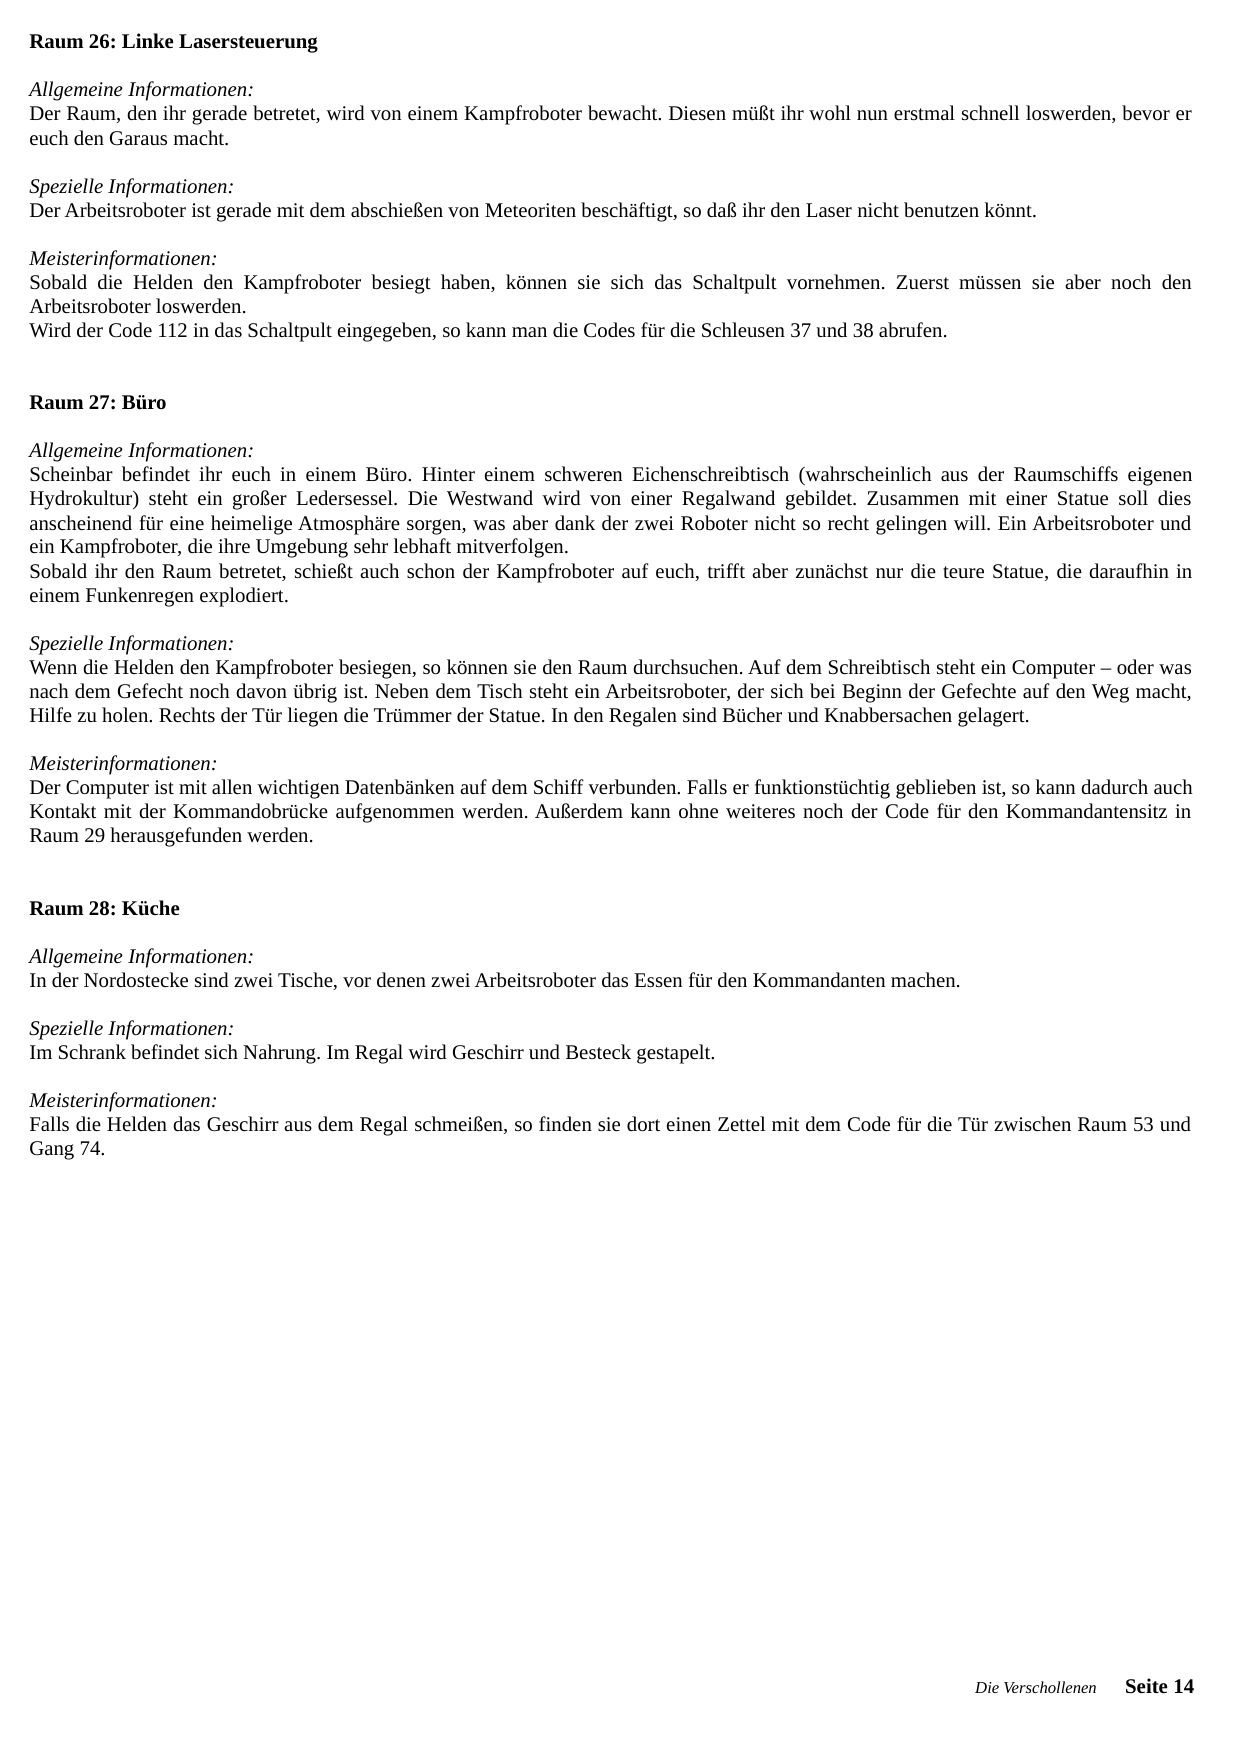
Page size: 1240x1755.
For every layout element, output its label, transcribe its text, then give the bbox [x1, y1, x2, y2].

text Sobald ihr den Raum betretet, schießt auch schon der Kampfroboter auf euch, trifft aber zunächst nur die teure Statue, die daraufhin in einem Funkenregen explodiert. [29, 558, 1194, 607]
text Wird der Code 112 in das Schaltpult eingegeben, so kann man die Codes für die Schleusen 37 und 38 abrufen. [29, 318, 1194, 342]
text Scheinbar befindet ihr euch in einem Büro. Hinter einem schweren Eichenschreibtisch (wahrscheinlich aus der Raumschiffs eigenen Hydrokultur) steht ein großer Ledersessel. Die Westwand wird von einer Regalwand gebildet. Zusammen mit einer Statue soll dies anscheinend für eine heimelige Atmosphäre sorgen, was aber dank der zwei Roboter nicht so recht gelingen will. Ein Arbeitsroboter und ein Kampfroboter, die ihre Umgebung sehr lebhaft mitverfolgen. [29, 462, 1194, 558]
text Spezielle Informationen: [29, 173, 1194, 198]
text Raum 26: Linke Lasersteuerung [29, 29, 1194, 53]
text Wenn die Helden den Kampfroboter besiegen, so können sie den Raum durchsuchen. Auf dem Schreibtisch steht ein Computer – oder was nach dem Gefecht noch davon übrig ist. Neben dem Tisch steht ein Arbeitsroboter, der sich bei Beginn der Gefechte auf den Weg macht, Hilfe zu holen. Rechts der Tür liegen die Trümmer der Statue. In den Regalen sind Bücher und Knabbersachen gelagert. [29, 655, 1194, 727]
text Meisterinformationen: [29, 246, 1194, 270]
text Allgemeine Informationen: [29, 77, 1194, 101]
text Allgemeine Informationen: [29, 943, 1194, 968]
text Der Arbeitsroboter ist gerade mit dem abschießen von Meteoriten beschäftigt, so daß ihr den Laser nicht benutzen könnt. [29, 198, 1194, 222]
text Allgemeine Informationen: [29, 438, 1194, 462]
text Der Raum, den ihr gerade betretet, wird von einem Kampfroboter bewacht. Diesen müßt ihr wohl nun erstmal schnell loswerden, bevor er euch den Garaus macht. [29, 101, 1194, 149]
text Im Schrank befindet sich Nahrung. Im Regal wird Geschirr und Besteck gestapelt. [29, 1040, 1194, 1064]
text Der Computer ist mit allen wichtigen Datenbänken auf dem Schiff verbunden. Falls er funktionstüchtig geblieben ist, so kann dadurch auch Kontakt mit der Kommandobrücke aufgenommen werden. Außerdem kann ohne weiteres noch der Code für den Kommandantensitz in Raum 29 herausgefunden werden. [29, 775, 1194, 847]
text Falls die Helden das Geschirr aus dem Regal schmeißen, so finden sie dort einen Zettel mit dem Code für die Tür zwischen Raum 53 und Gang 74. [29, 1112, 1194, 1160]
text Spezielle Informationen: [29, 631, 1194, 655]
text Raum 27: Büro [29, 390, 1194, 414]
text Spezielle Informationen: [29, 1016, 1194, 1040]
text Meisterinformationen: [29, 751, 1194, 775]
text Raum 28: Küche [29, 895, 1194, 919]
text In der Nordostecke sind zwei Tische, vor denen zwei Arbeitsroboter das Essen für den Kommandanten machen. [29, 968, 1194, 992]
text Sobald die Helden den Kampfroboter besiegt haben, können sie sich das Schaltpult vornehmen. Zuerst müssen sie aber noch den Arbeitsroboter loswerden. [29, 270, 1194, 318]
text Meisterinformationen: [29, 1088, 1194, 1112]
